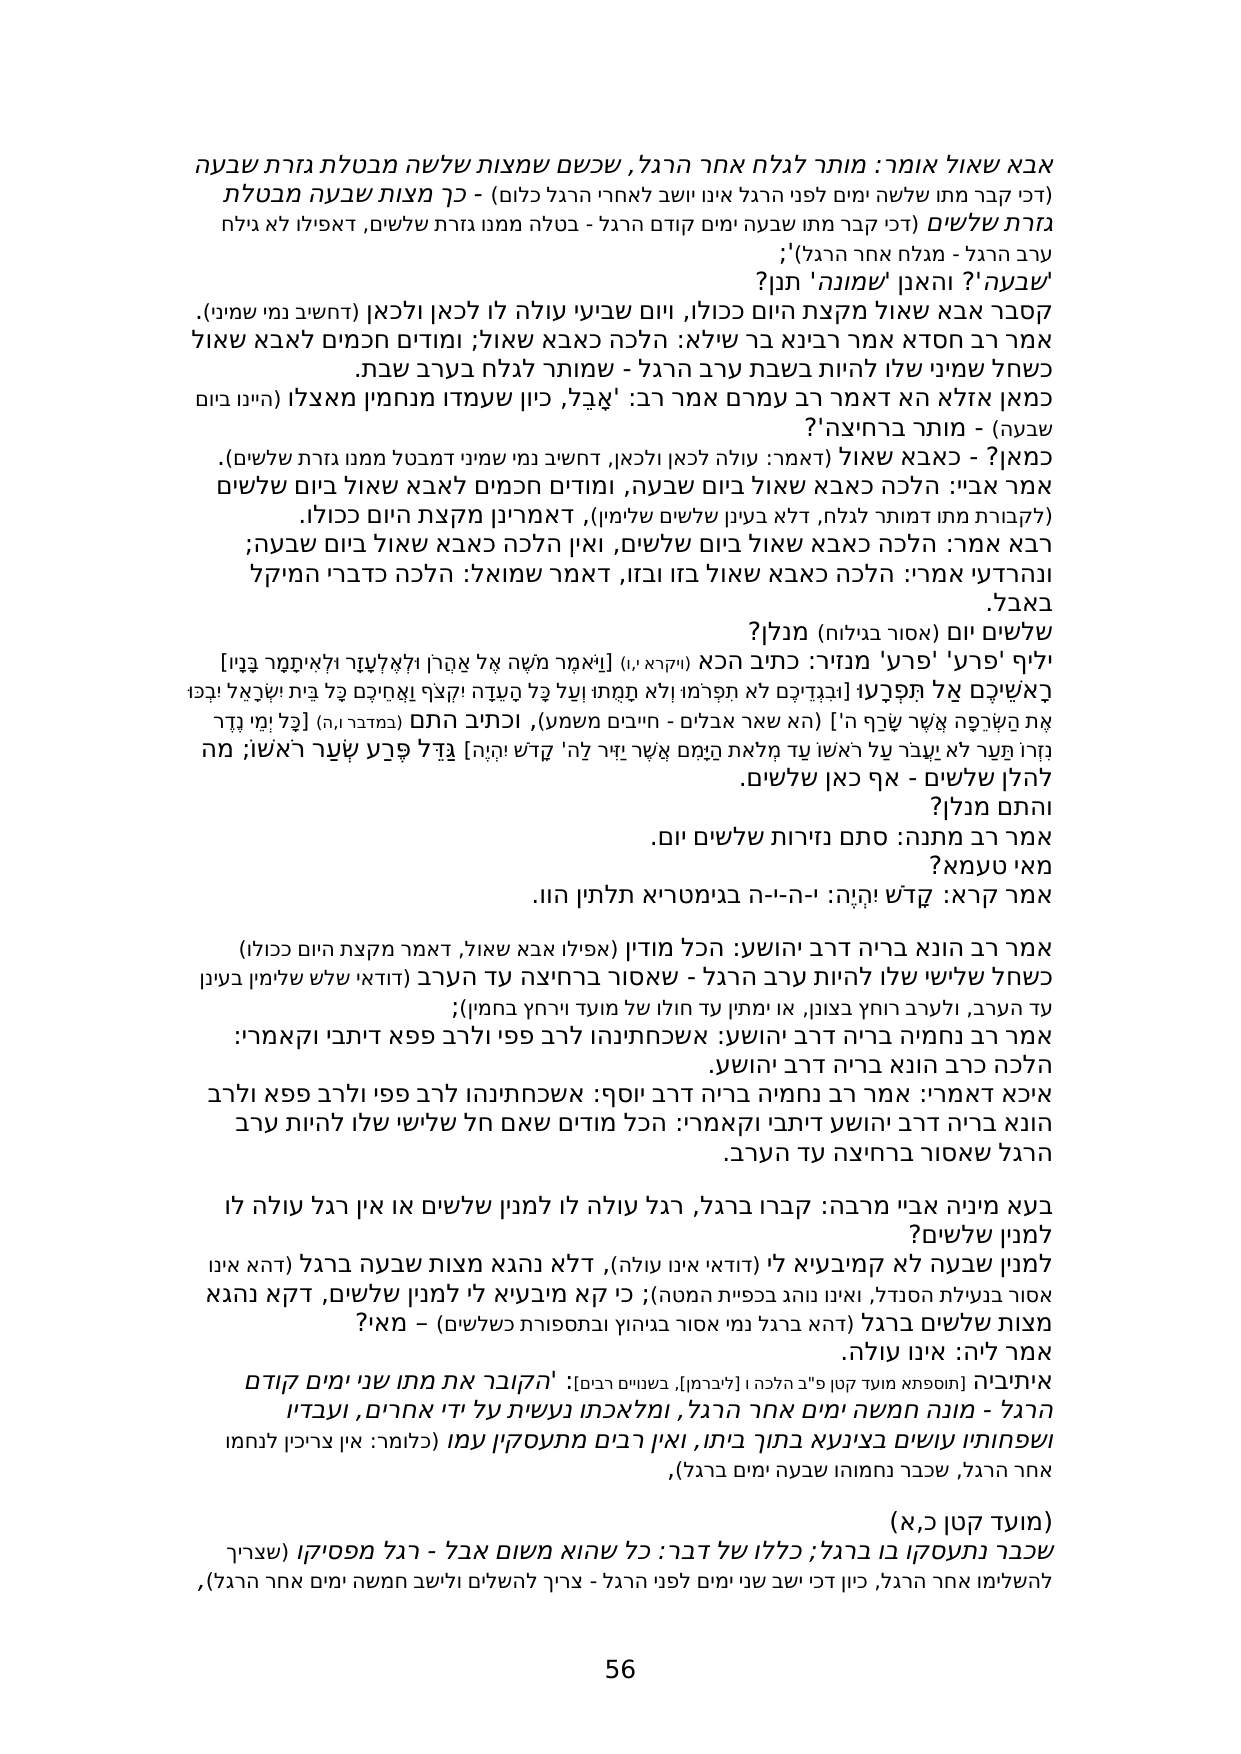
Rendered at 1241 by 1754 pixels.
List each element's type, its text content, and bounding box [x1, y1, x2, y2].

text למנין שבעה לא קמיבעיא לי (דודאי אינו עולה), דלא נהגא מצות שבעה ברגל (דהא אינו אסור בנעילת הסנדל, ואינו נוהג בכפיית המטה); כי קא מיבעיא לי למנין שלשים, דקא נהגא מצות שלשים ברגל (דהא ברגל נמי אסור בגיהוץ ובתספורת כשלשים) – מאי? [187, 1249, 1053, 1337]
text שלשים יום (אסור בגילוח) מנלן? [187, 617, 1053, 646]
text אבא שאול אומר: מותר לגלח אחר הרגל, שכשם שמצות שלשה מבטלת גזרת שבעה (דכי קבר מתו שלשה ימים לפני הרגל אינו יושב לאחרי הרגל כלום) - כך מצות שבעה מבטלת גזרת שלשים (דכי קבר מתו שבעה ימים קודם הרגל - בטלה ממנו גזרת שלשים, דאפילו לא גילח ערב הרגל - מגלח אחר הרגל)'; [187, 150, 1053, 267]
text קסבר אבא שאול מקצת היום ככולו, ויום שביעי עולה לו לכאן ולכאן (דחשיב נמי שמיני). [187, 296, 1053, 325]
text אמר רב חסדא אמר רבינא בר שילא: הלכה כאבא שאול; ומודים חכמים לאבא שאול כשחל שמיני שלו להיות בשבת ערב הרגל - שמותר לגלח בערב שבת. [187, 325, 1053, 384]
text יליף 'פרע' 'פרע' מנזיר: כתיב הכא (ויקרא י,ו) [וַיֹּאמֶר מֹשֶׁה אֶל אַהֲרֹן וּלְאֶלְעָזָר וּלְאִיתָמָר בָּנָיו] רָאשֵׁיכֶם אַל תִּפְרָעוּ [וּבִגְדֵיכֶם לֹא תִפְרֹמוּ וְלֹא תָמֻתוּ וְעַל כָּל הָעֵדָה יִקְצֹף וַאֲחֵיכֶם כָּל בֵּית יִשְׂרָאֵל יִבְכּוּ אֶת הַשְּׂרֵפָה אֲשֶׁר שָׂרַף ה'] (הא שאר אבלים - חייבים משמע), וכתיב התם (במדבר ו,ה) [כָּל יְמֵי נֶדֶר נִזְרוֹ תַּעַר לֹא יַעֲבֹר עַל רֹאשׁוֹ עַד מְלֹאת הַיָּמִם אֲשֶׁר יַזִּיר לַה' קָדֹשׁ יִהְיֶה] גַּדֵּל פֶּרַע שְׂעַר רֹאשׁוֹ; מה להלן שלשים - אף כאן שלשים. [187, 646, 1053, 793]
text אמר ליה: אינו עולה. [187, 1337, 1053, 1366]
text אמר רב נחמיה בריה דרב יהושע: אשכחתינהו לרב פפי ולרב פפא דיתבי וקאמרי: הלכה כרב הונא בריה דרב יהושע. [187, 1021, 1053, 1079]
text רבא אמר: הלכה כאבא שאול ביום שלשים, ואין הלכה כאבא שאול ביום שבעה; [187, 530, 1053, 559]
text כמאן אזלא הא דאמר רב עמרם אמר רב: 'אָבֵל, כיון שעמדו מנחמין מאצלו (היינו ביום שבעה) - מותר ברחיצה'? [187, 384, 1053, 442]
text מאי טעמא? [187, 851, 1053, 880]
text 'שבעה'? והאנן 'שמונה' תנן? [187, 267, 1053, 296]
text אמר קרא: קָדֹשׁ יִהְיֶה: י-ה-י-ה בגימטריא תלתין הוו. [187, 880, 1053, 909]
text אמר אביי: הלכה כאבא שאול ביום שבעה, ומודים חכמים לאבא שאול ביום שלשים (לקבורת מתו דמותר לגלח, דלא בעינן שלשים שלימין), דאמרינן מקצת היום ככולו. [187, 471, 1053, 530]
text ונהרדעי אמרי: הלכה כאבא שאול בזו ובזו, דאמר שמואל: הלכה כדברי המיקל באבל. [187, 559, 1053, 617]
text כמאן? - כאבא שאול (דאמר: עולה לכאן ולכאן, דחשיב נמי שמיני דמבטל ממנו גזרת שלשים). [187, 442, 1053, 471]
text שכבר נתעסקו בו ברגל; כללו של דבר: כל שהוא משום אבל - רגל מפסיקו (שצריך להשלימו אחר הרגל, כיון דכי ישב שני ימים לפני הרגל - צריך להשלים ולישב חמשה ימים אחר הרגל), [187, 1537, 1053, 1595]
text איתיביה [תוספתא מועד קטן פ"ב הלכה ו [ליברמן], בשנויים רבים]: 'הקובר את מתו שני ימים קודם הרגל - מונה חמשה ימים אחר הרגל, ומלאכתו נעשית על ידי אחרים, ועבדיו ושפחותיו עושים בצינעא בתוך ביתו, ואין רבים מתעסקין עמו (כלומר: אין צריכין לנחמו אחר הרגל, שכבר נחמוהו שבעה ימים ברגל), [187, 1366, 1053, 1483]
text אמר רב הונא בריה דרב יהושע: הכל מודין (אפילו אבא שאול, דאמר מקצת היום ככולו) כשחל שלישי שלו להיות ערב הרגל - שאסור ברחיצה עד הערב (דודאי שלש שלימין בעינן עד הערב, ולערב רוחץ בצונן, או ימתין עד חולו של מועד וירחץ בחמין); [187, 933, 1053, 1021]
text איכא דאמרי: אמר רב נחמיה בריה דרב יוסף: אשכחתינהו לרב פפי ולרב פפא ולרב הונא בריה דרב יהושע דיתבי וקאמרי: הכל מודים שאם חל שלישי שלו להיות ערב הרגל שאסור ברחיצה עד הערב. [187, 1079, 1053, 1167]
text (מועד קטן כ,א) [187, 1507, 1053, 1537]
text בעא מיניה אביי מרבה: קברו ברגל, רגל עולה לו למנין שלשים או אין רגל עולה לו למנין שלשים? [187, 1191, 1053, 1249]
text והתם מנלן? [187, 793, 1053, 822]
text אמר רב מתנה: סתם נזירות שלשים יום. [187, 822, 1053, 851]
